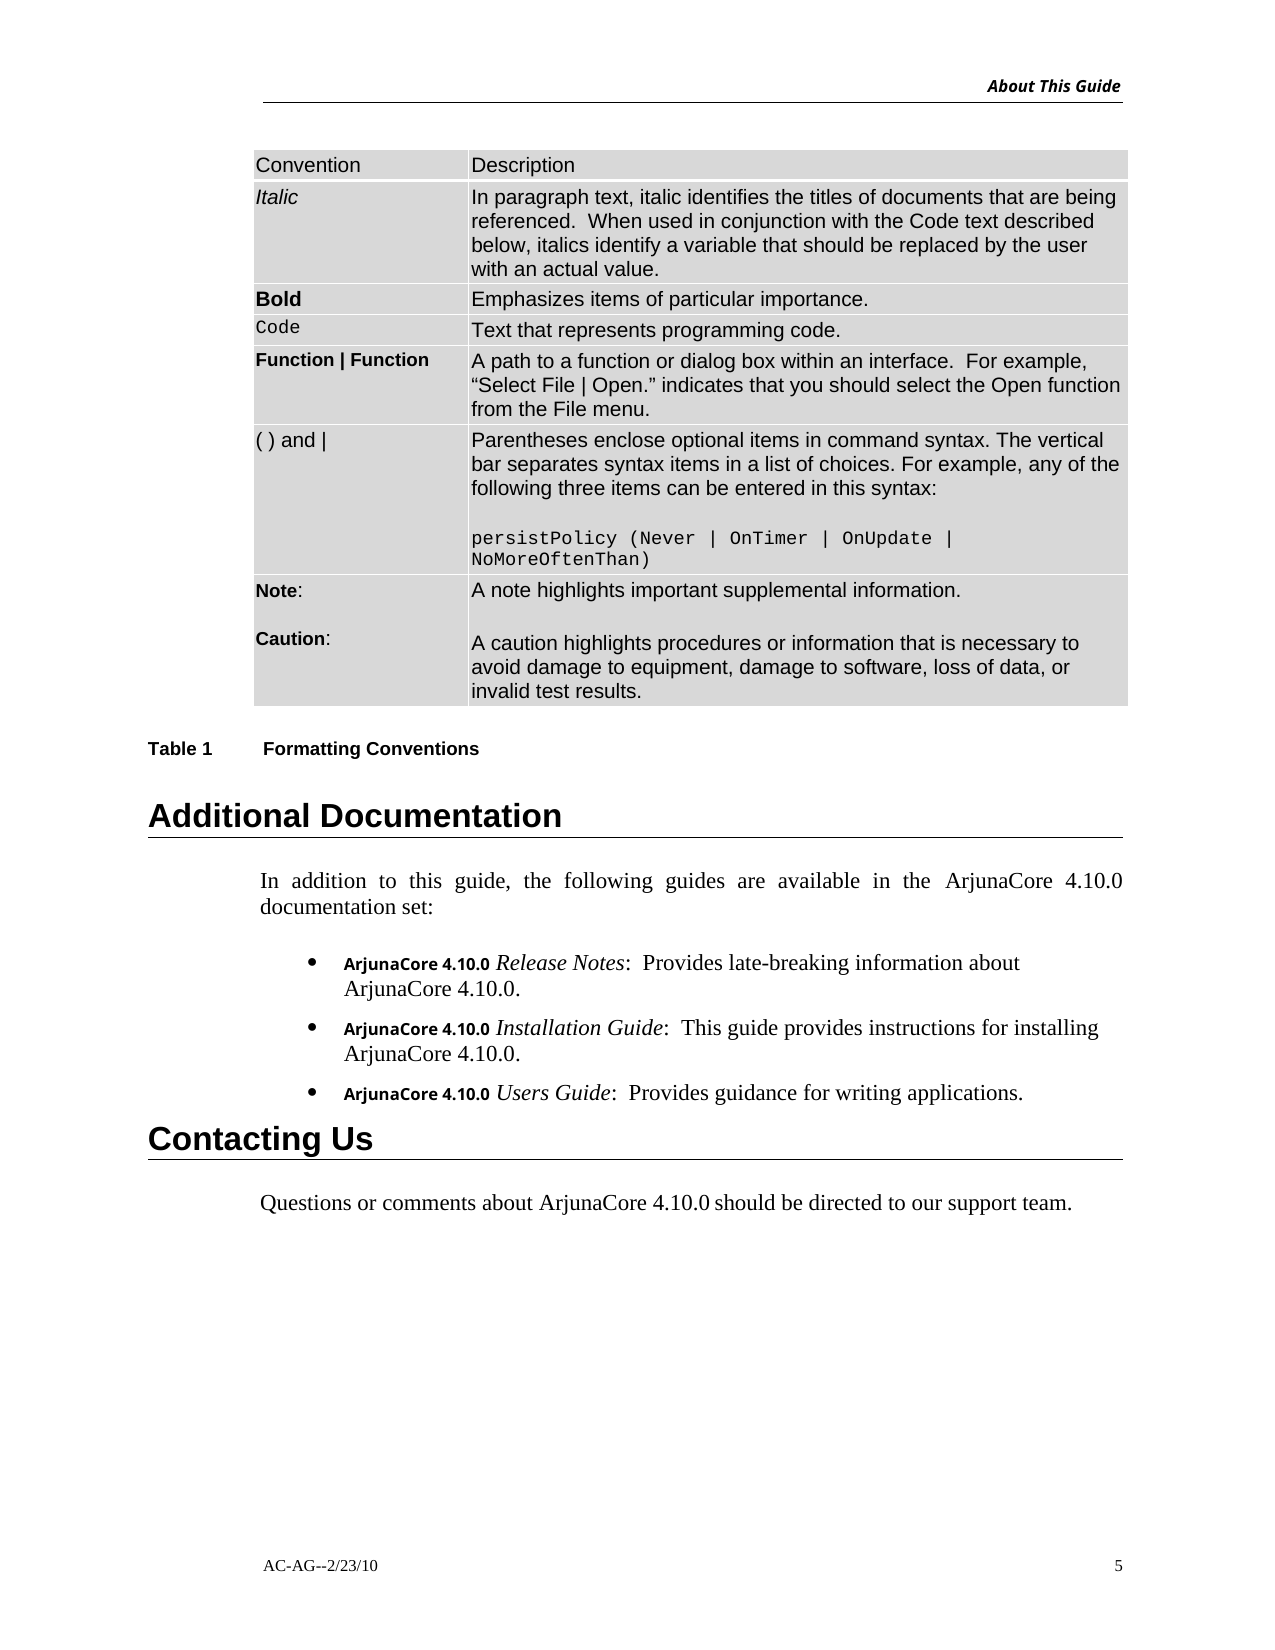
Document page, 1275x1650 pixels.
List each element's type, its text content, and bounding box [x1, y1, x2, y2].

subtitle Additional Documentation [148, 796, 1123, 837]
list ArjunaCore 4.10.0 Release Notes: Provides late-breaking information about ArjunaCore 4.10.0. [308, 949, 1123, 1002]
table_cell Parentheses enclose optional items in command syntax. The vertical bar separates syntax items in a list of choices. For example, any of the following three items can be entered in this syntax: persistPolicy (Never | OnTimer | OnUpdate | NoMoreOftenThan) [469, 425, 1128, 574]
text In addition to this guide, the following guides are available in the ArjunaCore 4.10.0 documentation set: [260, 867, 1123, 920]
text Questions or comments about ArjunaCore 4.10.0 should be directed to our support team. [260, 1189, 1123, 1216]
table_cell A path to a function or dialog box within an interface. For example, “Select File | Open.” indicates that you should select the Open function from the File menu. [469, 346, 1128, 424]
table_cell Note: Caution: [254, 575, 468, 706]
table_cell ( ) and | [254, 425, 468, 574]
subtitle Contacting Us [148, 1119, 1123, 1159]
table_cell In paragraph text, italic identifies the titles of documents that are being referenced. When used in conjunction with the Code text described below, italics identify a variable that should be replaced by the user with an actual value. [469, 182, 1128, 283]
table_header Convention [254, 150, 468, 179]
table_cell Emphasizes items of particular importance. [469, 284, 1128, 314]
text Table 1 Formatting Conventions [148, 737, 1123, 759]
table_cell Italic [254, 182, 468, 283]
table_cell Code [254, 315, 468, 345]
list ArjunaCore 4.10.0 Users Guide: Provides guidance for writing applications. [308, 1079, 1123, 1106]
table_cell Bold [254, 284, 468, 314]
table_header Description [469, 150, 1128, 179]
table_cell Function | Function [254, 346, 468, 424]
table_cell Text that represents programming code. [469, 315, 1128, 345]
list ArjunaCore 4.10.0 Installation Guide: This guide provides instructions for installing ArjunaCore 4.10.0. [308, 1014, 1123, 1067]
table_cell A note highlights important supplemental information. A caution highlights procedures or information that is necessary to avoid damage to equipment, damage to software, loss of data, or invalid test results. [469, 575, 1128, 706]
